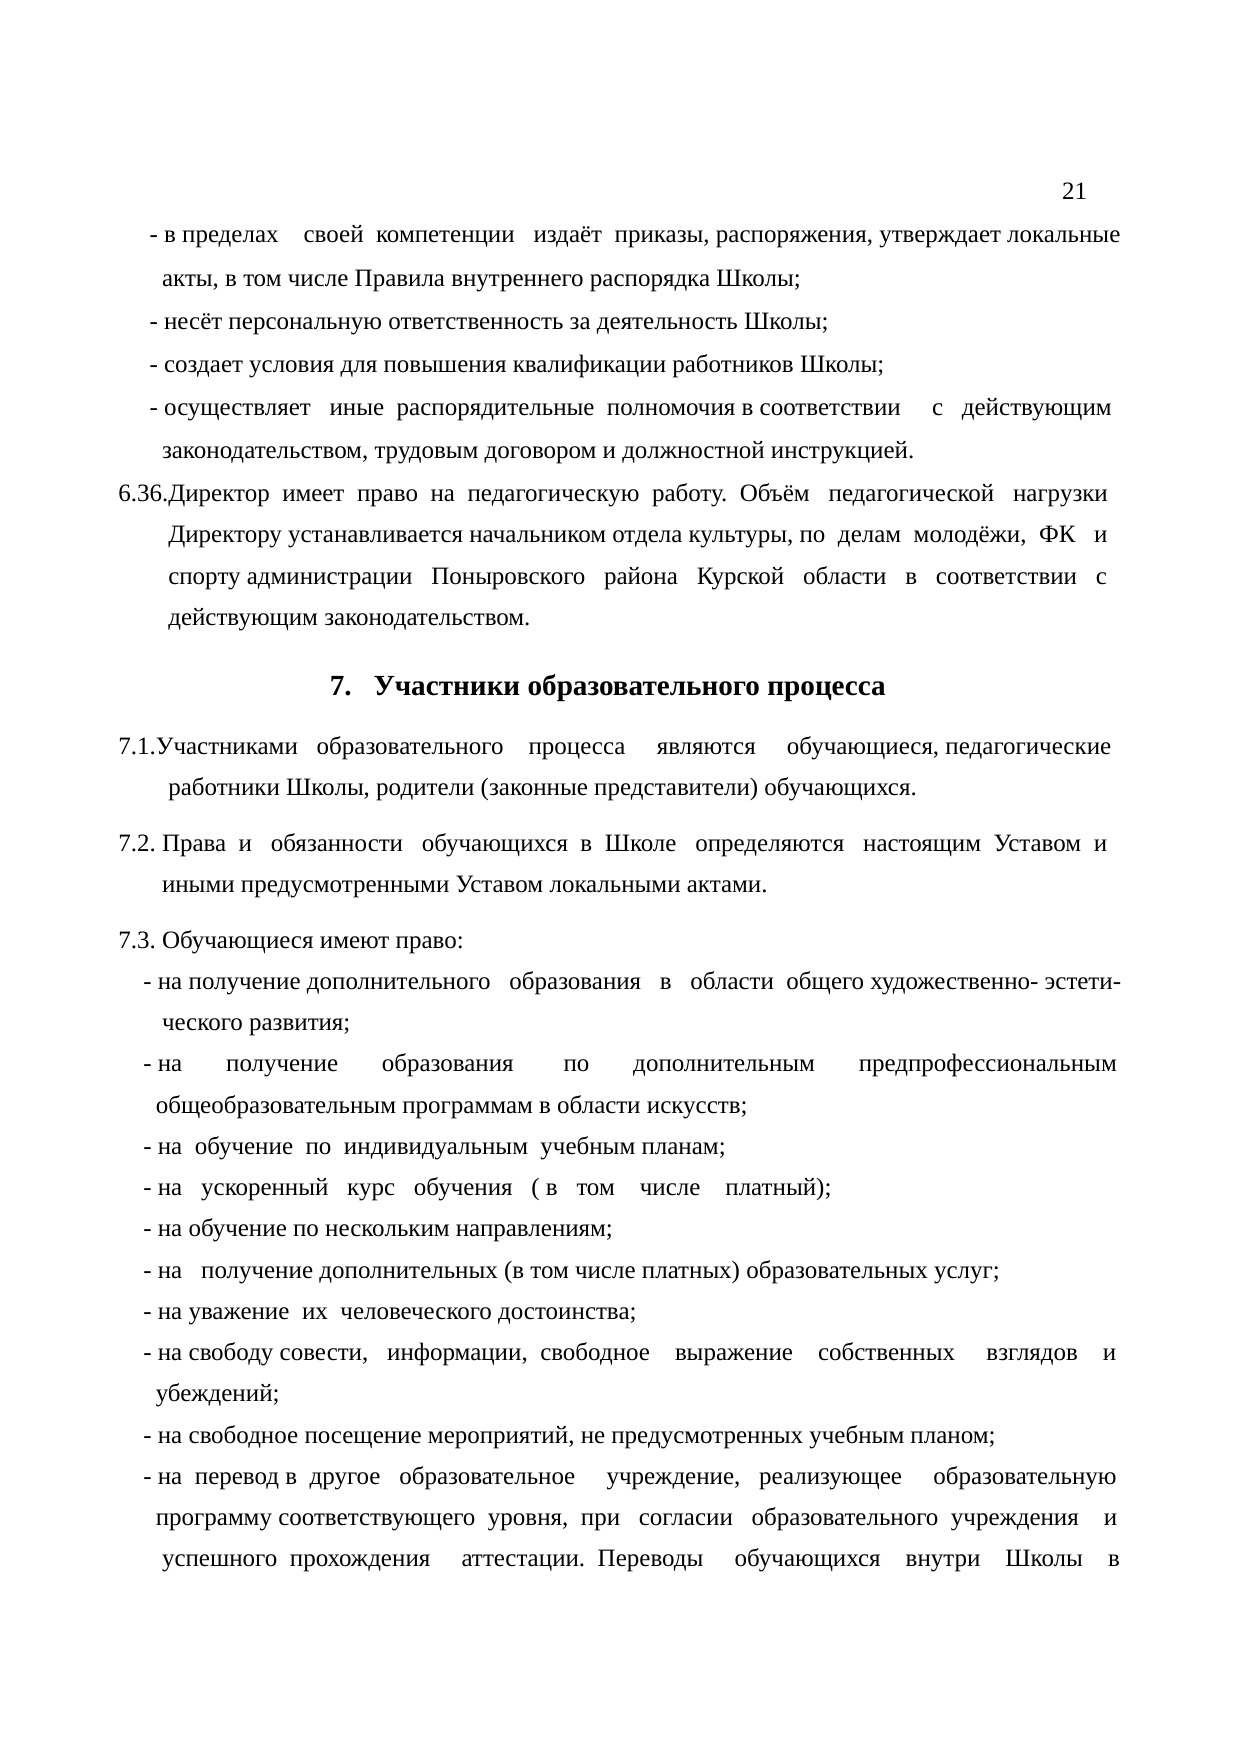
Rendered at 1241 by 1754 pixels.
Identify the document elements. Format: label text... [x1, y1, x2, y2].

text - осуществляет иные распорядительные полномочия в соответствии с действующим [118, 392, 1122, 421]
text - на ускоренный курс обучения ( в том числе платный); [118, 1172, 1122, 1201]
text 6.36.Директор имеет право на педагогическую работу. Объём педагогической нагрузки [118, 478, 1122, 507]
text успешного прохождения аттестации. Переводы обучающихся внутри Школы в [118, 1543, 1122, 1572]
text - на получение дополнительного образования в области общего художественно- эстети- [118, 966, 1122, 995]
text общеобразовательным программам в области искусств; [118, 1090, 1122, 1118]
text ческого развития; [118, 1007, 1122, 1036]
text - на получение образования по дополнительным предпрофессиональным [118, 1048, 1122, 1077]
text 21 [118, 176, 1122, 205]
text - несёт персональную ответственность за деятельность Школы; [118, 306, 1122, 334]
text - на свободное посещение мероприятий, не предусмотренных учебным планом; [118, 1420, 1122, 1448]
text иными предусмотренными Уставом локальными актами. [118, 869, 1122, 898]
text 7.2. Права и обязанности обучающихся в Школе определяются настоящим Уставом и [118, 828, 1122, 857]
text убеждений; [118, 1378, 1122, 1407]
text - на обучение по индивидуальным учебным планам; [118, 1131, 1122, 1160]
text действующим законодательством. [118, 602, 1122, 631]
text - на перевод в другое образовательное учреждение, реализующее образовательную [118, 1461, 1122, 1490]
text программу соответствующего уровня, при согласии образовательного учреждения и [118, 1502, 1122, 1531]
text - на уважение их человеческого достоинства; [118, 1296, 1122, 1325]
text - на свободу совести, информации, свободное выражение собственных взглядов и [118, 1337, 1122, 1366]
text законодательством, трудовым договором и должностной инструкцией. [118, 435, 1122, 464]
text спорту администрации Поныровского района Курской области в соответствии с [118, 561, 1122, 589]
text 7.3. Обучающиеся имеют право: [118, 925, 1122, 953]
text работники Школы, родители (законные представители) обучающихся. [118, 772, 1122, 801]
text - на обучение по нескольким направлениям; [118, 1213, 1122, 1242]
text 7.1.Участниками образовательного процесса являются обучающиеся, педагогические [118, 731, 1122, 760]
subtitle 7. Участники образовательного процесса [118, 668, 1063, 702]
text - на получение дополнительных (в том числе платных) образовательных услуг; [118, 1255, 1122, 1283]
text Директору устанавливается начальником отдела культуры, по делам молодёжи, ФК и [118, 519, 1122, 548]
text - в пределах своей компетенции издаёт приказы, распоряжения, утверждает локальные [118, 219, 1122, 248]
text акты, в том числе Правила внутреннего распорядка Школы; [118, 263, 1122, 291]
text - создает условия для повышения квалификации работников Школы; [118, 349, 1122, 378]
